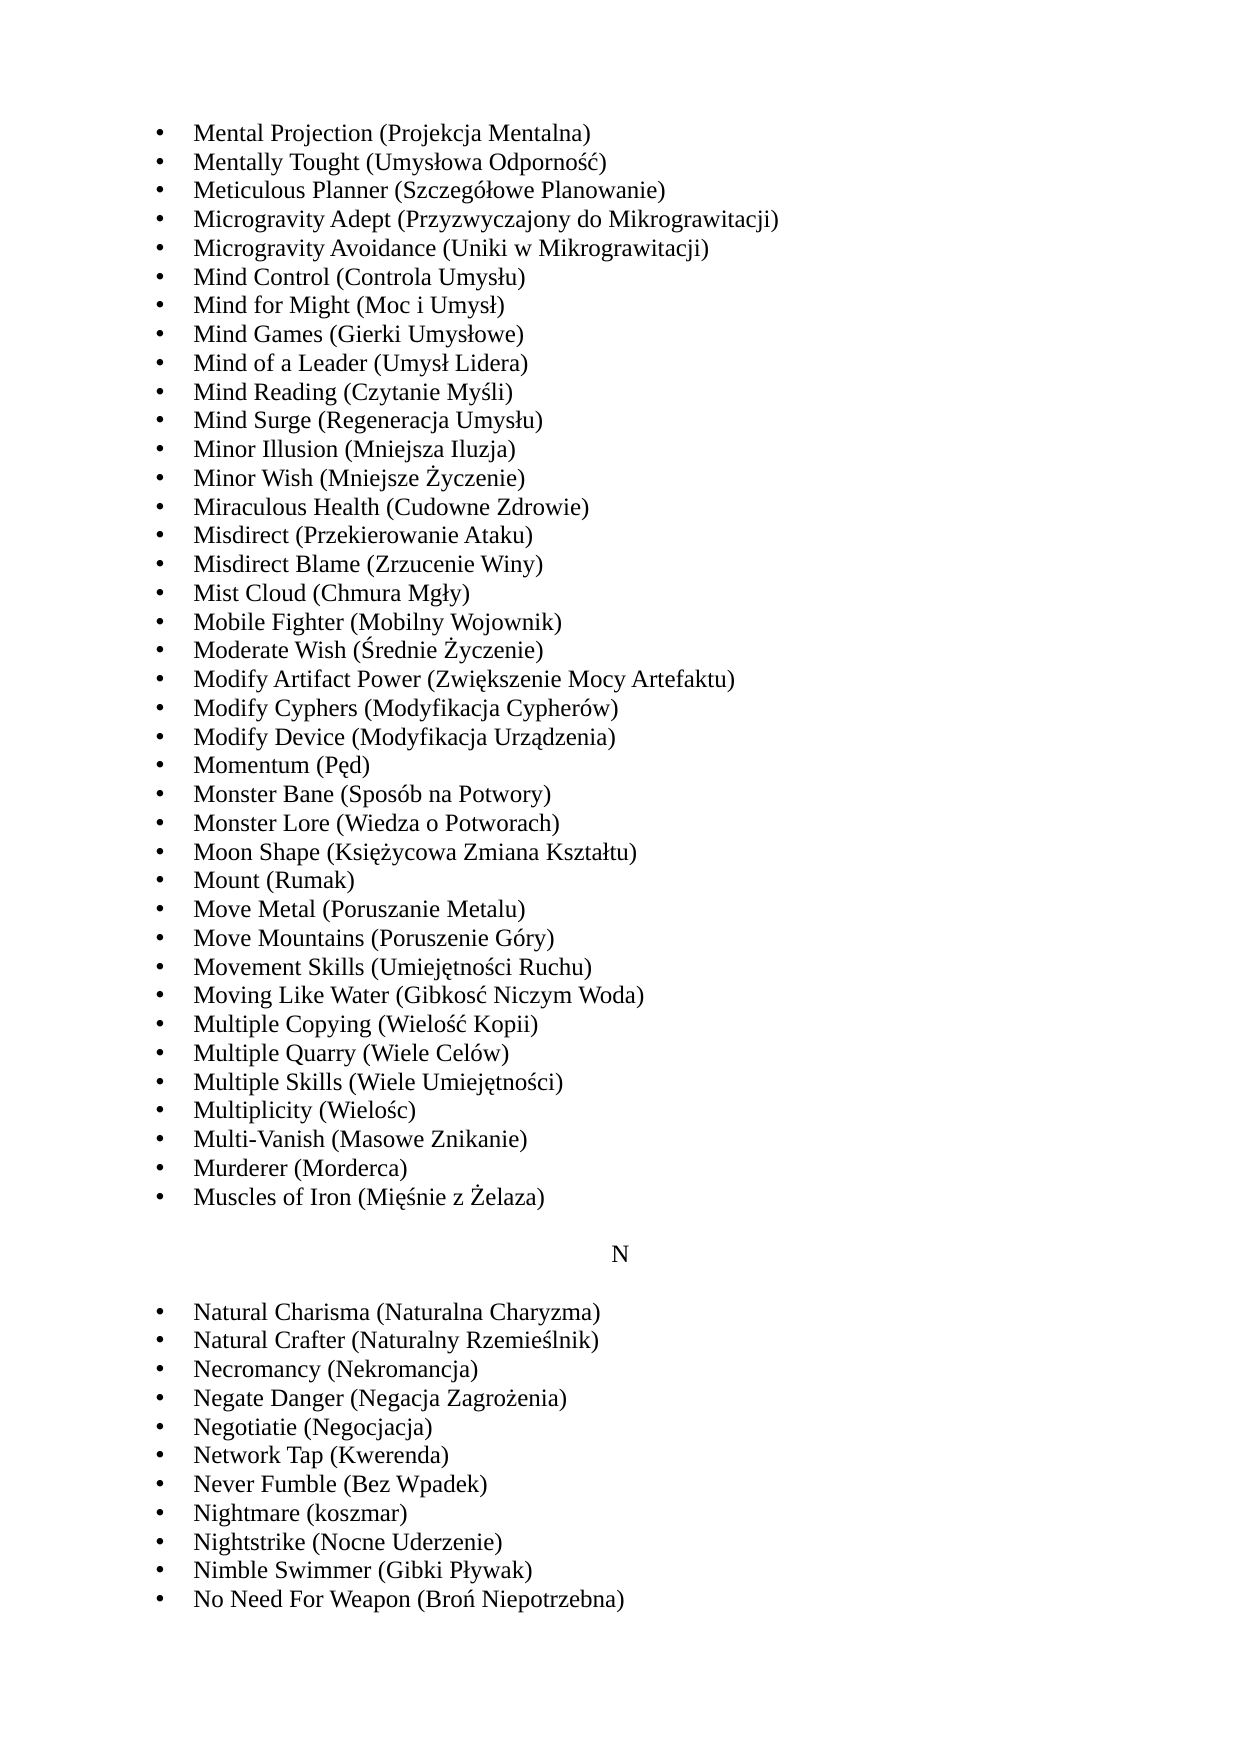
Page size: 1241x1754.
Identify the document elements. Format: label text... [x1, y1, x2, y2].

list No Need For Weapon (Broń Niepotrzebna) [156, 1584, 1122, 1613]
list Monster Lore (Wiedza o Potworach) [156, 808, 1122, 837]
list Microgravity Avoidance (Uniki w Mikrograwitacji) [156, 233, 1122, 262]
list Miraculous Health (Cudowne Zdrowie) [156, 492, 1122, 521]
list Natural Crafter (Naturalny Rzemieślnik) [156, 1326, 1122, 1354]
list Multiple Copying (Wielość Kopii) [156, 1009, 1122, 1038]
list Mentally Tought (Umysłowa Odporność) [156, 147, 1122, 176]
list Minor Wish (Mniejsze Życzenie) [156, 463, 1122, 492]
list Meticulous Planner (Szczegółowe Planowanie) [156, 176, 1122, 204]
list Momentum (Pęd) [156, 751, 1122, 779]
list Negate Danger (Negacja Zagrożenia) [156, 1383, 1122, 1412]
list Natural Charisma (Naturalna Charyzma) [156, 1297, 1122, 1326]
list Nightmare (koszmar) [156, 1498, 1122, 1527]
list Movement Skills (Umiejętności Ruchu) [156, 952, 1122, 981]
list Mind Reading (Czytanie Myśli) [156, 377, 1122, 406]
list Move Mountains (Poruszenie Góry) [156, 923, 1122, 952]
list Misdirect Blame (Zrzucenie Winy) [156, 549, 1122, 578]
list Murderer (Morderca) [156, 1153, 1122, 1182]
list Move Metal (Poruszanie Metalu) [156, 894, 1122, 923]
list Moderate Wish (Średnie Życzenie) [156, 636, 1122, 664]
list Negotiatie (Negocjacja) [156, 1412, 1122, 1441]
list Modify Artifact Power (Zwiększenie Mocy Artefaktu) [156, 664, 1122, 693]
list Mind Control (Controla Umysłu) [156, 262, 1122, 291]
list Mobile Fighter (Mobilny Wojownik) [156, 607, 1122, 636]
list Monster Bane (Sposób na Potwory) [156, 779, 1122, 808]
list Misdirect (Przekierowanie Ataku) [156, 521, 1122, 549]
list Modify Device (Modyfikacja Urządzenia) [156, 722, 1122, 751]
list Never Fumble (Bez Wpadek) [156, 1469, 1122, 1498]
list Moon Shape (Księżycowa Zmiana Kształtu) [156, 837, 1122, 866]
list Multi-Vanish (Masowe Znikanie) [156, 1124, 1122, 1153]
list Mist Cloud (Chmura Mgły) [156, 578, 1122, 607]
list Moving Like Water (Gibkosć Niczym Woda) [156, 981, 1122, 1009]
list Microgravity Adept (Przyzwyczajony do Mikrograwitacji) [156, 204, 1122, 233]
list Multiplicity (Wielośc) [156, 1096, 1122, 1124]
list Nightstrike (Nocne Uderzenie) [156, 1527, 1122, 1556]
list Mind of a Leader (Umysł Lidera) [156, 348, 1122, 377]
list Minor Illusion (Mniejsza Iluzja) [156, 434, 1122, 463]
list Network Tap (Kwerenda) [156, 1441, 1122, 1469]
list Mount (Rumak) [156, 866, 1122, 894]
list Multiple Quarry (Wiele Celów) [156, 1038, 1122, 1067]
list Mind Surge (Regeneracja Umysłu) [156, 406, 1122, 434]
text N [118, 1239, 1122, 1268]
list Nimble Swimmer (Gibki Pływak) [156, 1556, 1122, 1584]
list Mind Games (Gierki Umysłowe) [156, 319, 1122, 348]
list Modify Cyphers (Modyfikacja Cypherów) [156, 693, 1122, 722]
list Necromancy (Nekromancja) [156, 1354, 1122, 1383]
list Mental Projection (Projekcja Mentalna) [156, 118, 1122, 147]
list Multiple Skills (Wiele Umiejętności) [156, 1067, 1122, 1096]
list Mind for Might (Moc i Umysł) [156, 291, 1122, 319]
list Muscles of Iron (Mięśnie z Żelaza) [156, 1182, 1122, 1211]
